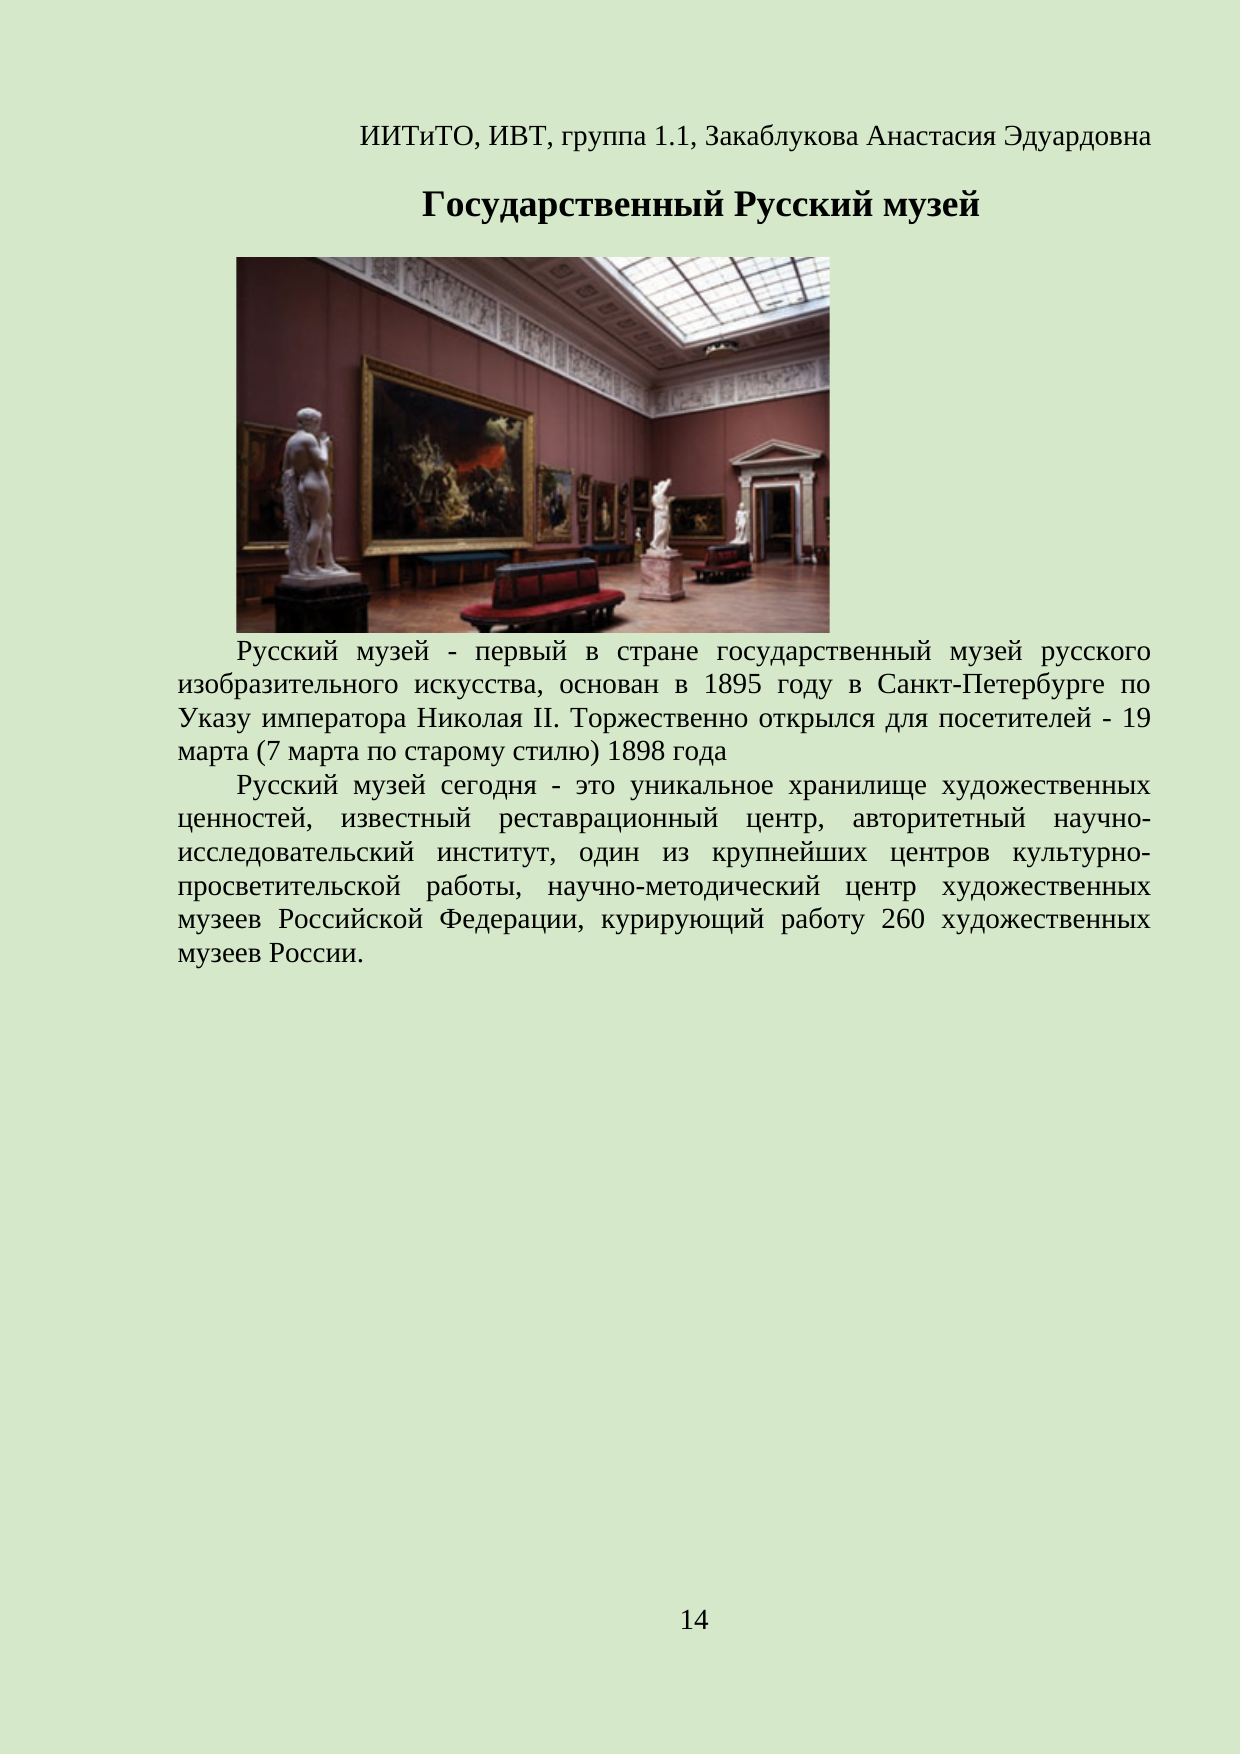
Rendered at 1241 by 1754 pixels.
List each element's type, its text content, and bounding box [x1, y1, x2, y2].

picture [236, 257, 830, 633]
text Русский музей сегодня - это уникальное хранилище художественных ценностей, известный реставрационный центр, авторитетный научно-исследовательский институт, один из крупнейших центров культурно-просветительской работы, научно-методический центр художественных музеев Российской Федерации, курирующий работу 260 художественных музеев России. [177, 767, 1152, 968]
text Русский музей - первый в стране государственный музей русского изобразительного искусства, основан в 1895 году в Санкт-Петербурге по Указу императора Николая II. Торжественно открылся для посетителей - 19 марта (7 марта по старому стилю) 1898 года [177, 633, 1152, 767]
subtitle Государственный Русский музей [177, 181, 1152, 224]
